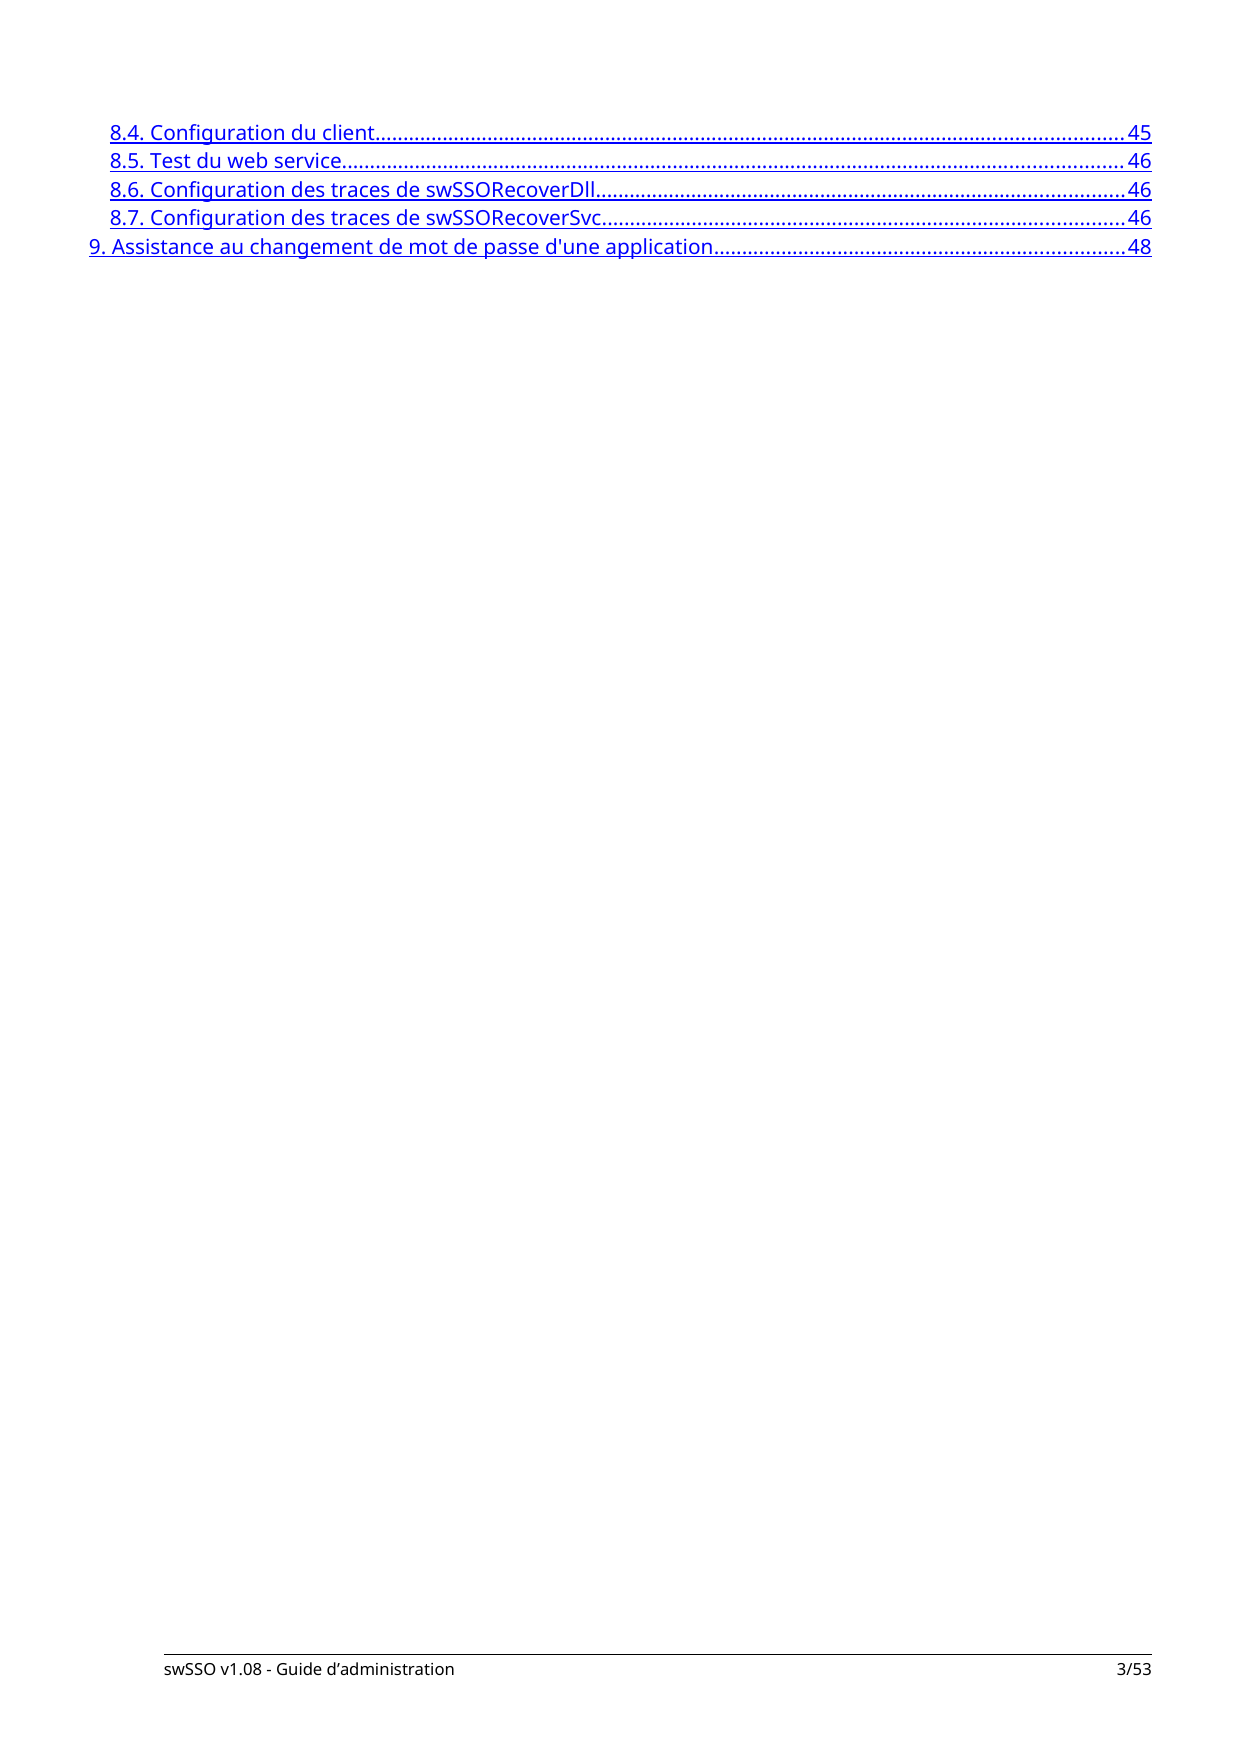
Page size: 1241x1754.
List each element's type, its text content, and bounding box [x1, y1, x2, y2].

text 9. Assistance au changement de mot de passe d'une application 48 [89, 232, 1152, 256]
text 8.7. Configuration des traces de swSSORecoverSvc 46 [109, 203, 1152, 228]
text 8.6. Configuration des traces de swSSORecoverDll 46 [109, 175, 1152, 199]
text 8.5. Test du web service 46 [109, 147, 1152, 171]
text 8.4. Configuration du client 45 [109, 118, 1152, 142]
text [109, 143, 1152, 147]
